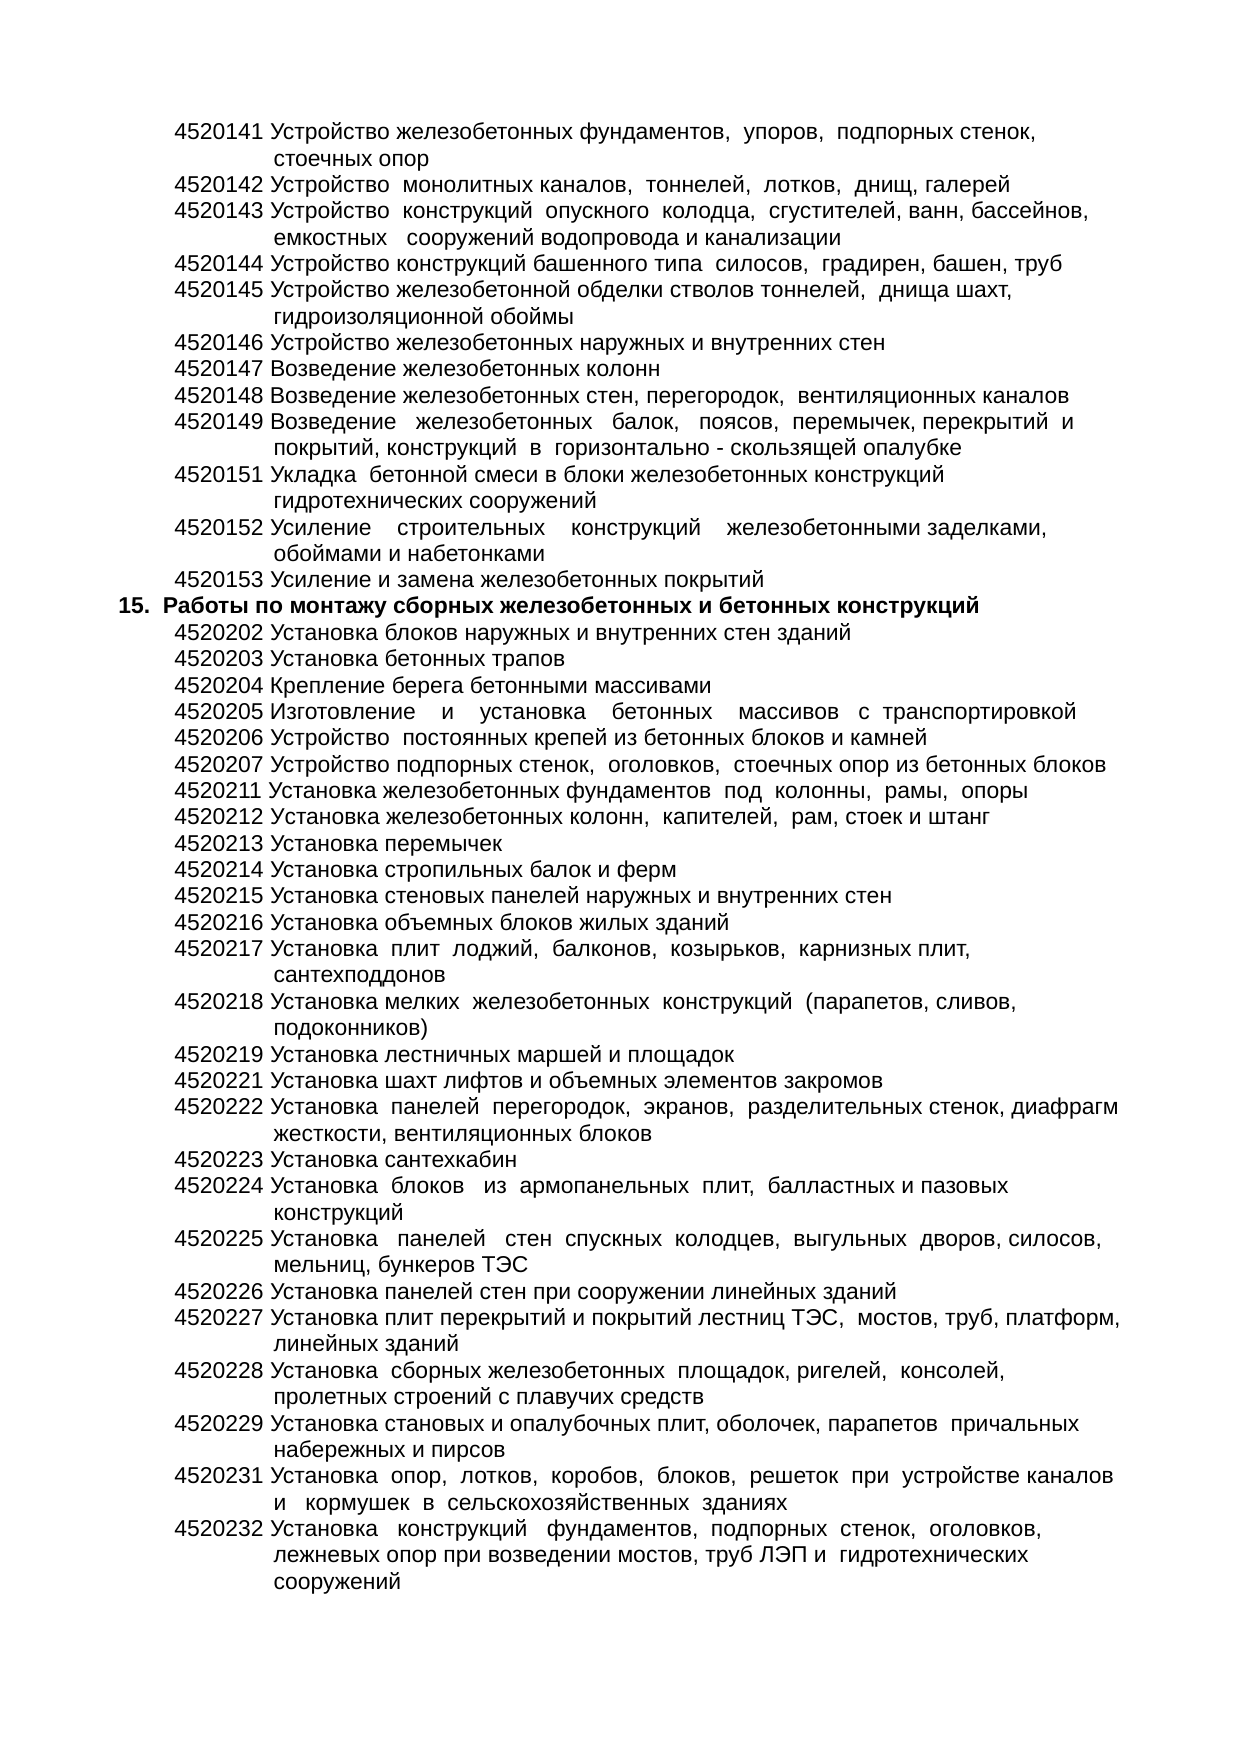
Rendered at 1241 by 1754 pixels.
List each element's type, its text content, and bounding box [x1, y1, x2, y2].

text 4520143 Устройство конструкций опускного колодца, сгустителей, ванн, бассейнов, емкостных сооружений водопровода и канализации [174, 197, 1122, 250]
text 4520216 Установка объемных блоков жилых зданий [174, 909, 1122, 935]
text 4520227 Установка плит перекрытий и покрытий лестниц ТЭС, мостов, труб, платформ, линейных зданий [174, 1304, 1122, 1357]
text 4520228 Установка сборных железобетонных площадок, ригелей, консолей, пролетных строений с плавучих средств [174, 1357, 1122, 1409]
text 4520148 Возведение железобетонных стен, перегородок, вентиляционных каналов [174, 382, 1122, 408]
text 4520222 Установка панелей перегородок, экранов, разделительных стенок, диафрагм жесткости, вентиляционных блоков [174, 1093, 1122, 1146]
text 4520225 Установка панелей стен спускных колодцев, выгульных дворов, силосов, мельниц, бункеров ТЭС [174, 1225, 1122, 1278]
text 4520151 Укладка бетонной смеси в блоки железобетонных конструкций гидротехнических сооружений [174, 461, 1122, 513]
text 4520206 Устройство постоянных крепей из бетонных блоков и камней [174, 724, 1122, 751]
text 4520226 Установка панелей стен при сооружении линейных зданий [174, 1278, 1122, 1304]
text 4520215 Установка стеновых панелей наружных и внутренних стен [174, 882, 1122, 909]
text 4520146 Устройство железобетонных наружных и внутренних стен [174, 329, 1122, 355]
text 4520213 Установка перемычек [174, 830, 1122, 856]
text 4520223 Установка сантехкабин [174, 1146, 1122, 1172]
text 4520203 Установка бетонных трапов [174, 645, 1122, 672]
text 4520149 Возведение железобетонных балок, поясов, перемычек, перекрытий и покрытий, конструкций в горизонтально - скользящей опалубке [174, 408, 1122, 461]
text 4520231 Установка опор, лотков, коробов, блоков, решеток при устройстве каналов и кормушек в сельскохозяйственных зданиях [174, 1462, 1122, 1515]
text 4520204 Крепление берега бетонными массивами [174, 672, 1122, 698]
text 4520144 Устройство конструкций башенного типа силосов, градирен, башен, труб [174, 250, 1122, 276]
text 4520221 Установка шахт лифтов и объемных элементов закромов [174, 1067, 1122, 1093]
text 4520153 Усиление и замена железобетонных покрытий [174, 566, 1122, 592]
text 4520219 Установка лестничных маршей и площадок [174, 1041, 1122, 1067]
text 4520205 Изготовление и установка бетонных массивов с транспортировкой [174, 698, 1122, 724]
text 4520224 Установка блоков из армопанельных плит, балластных и пазовых конструкций [174, 1172, 1122, 1225]
text 4520214 Установка стропильных балок и ферм [174, 856, 1122, 882]
text 4520218 Установка мелких железобетонных конструкций (парапетов, сливов, подоконников) [174, 988, 1122, 1041]
text 4520229 Установка становых и опалубочных плит, оболочек, парапетов причальных набережных и пирсов [174, 1409, 1122, 1462]
text 4520217 Установка плит лоджий, балконов, козырьков, карнизных плит, сантехподдонов [174, 935, 1122, 988]
text 4520232 Установка конструкций фундаментов, подпорных стенок, оголовков, лежневых опор при возведении мостов, труб ЛЭП и гидротехнических сооружений [174, 1515, 1122, 1594]
text 4520212 Установка железобетонных колонн, капителей, рам, стоек и штанг [174, 803, 1122, 830]
text 4520207 Устройство подпорных стенок, оголовков, стоечных опор из бетонных блоков [174, 751, 1122, 777]
text 4520152 Усиление строительных конструкций железобетонными заделками, обоймами и набетонками [174, 513, 1122, 566]
text 4520202 Установка блоков наружных и внутренних стен зданий [174, 619, 1122, 645]
text 15. Работы по монтажу сборных железобетонных и бетонных конструкций [118, 592, 1122, 619]
text 4520211 Установка железобетонных фундаментов под колонны, рамы, опоры [174, 777, 1122, 803]
text 4520147 Возведение железобетонных колонн [174, 355, 1122, 382]
text 4520141 Устройство железобетонных фундаментов, упоров, подпорных стенок, стоечных опор [174, 118, 1122, 171]
text 4520142 Устройство монолитных каналов, тоннелей, лотков, днищ, галерей [174, 171, 1122, 197]
text 4520145 Устройство железобетонной обделки стволов тоннелей, днища шахт, гидроизоляционной обоймы [174, 276, 1122, 329]
